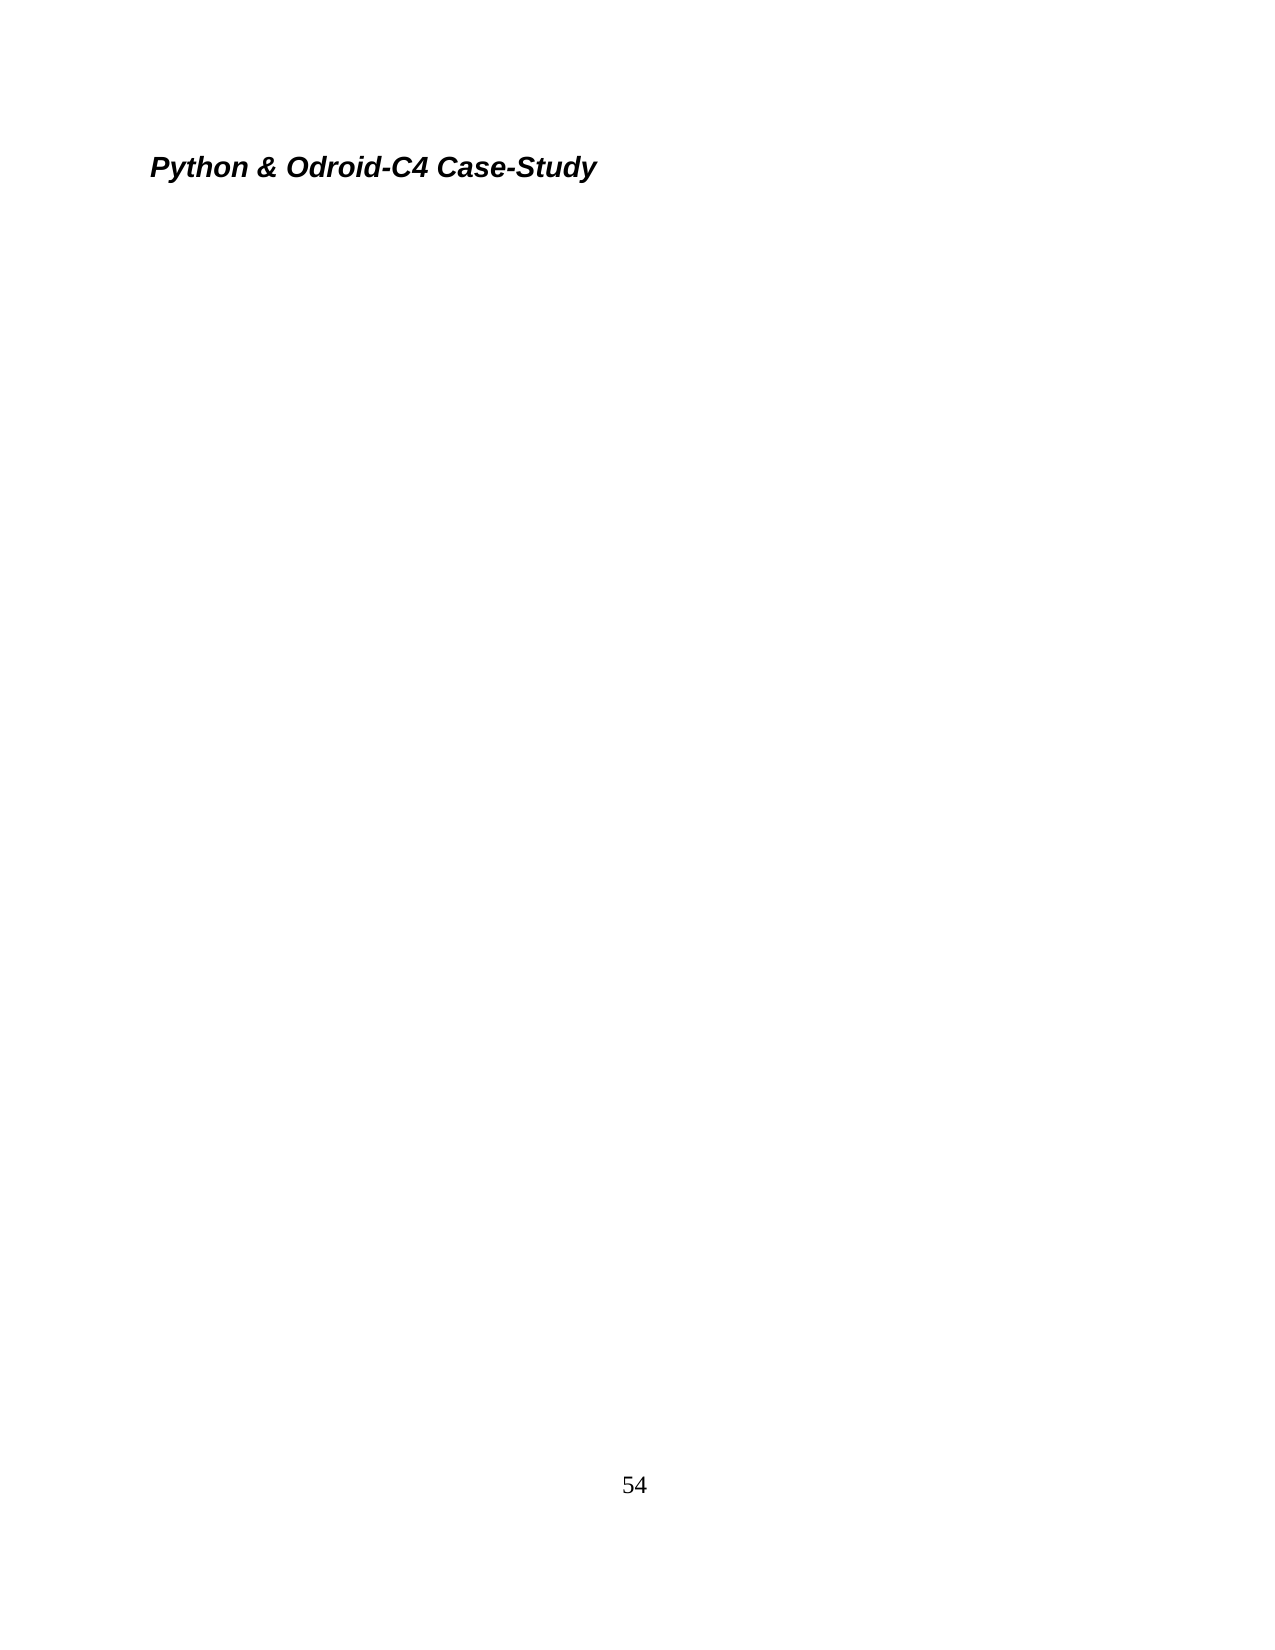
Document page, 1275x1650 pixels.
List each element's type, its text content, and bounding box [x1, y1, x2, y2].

subtitle Python & Odroid-C4 Case-Study [150, 150, 1125, 183]
